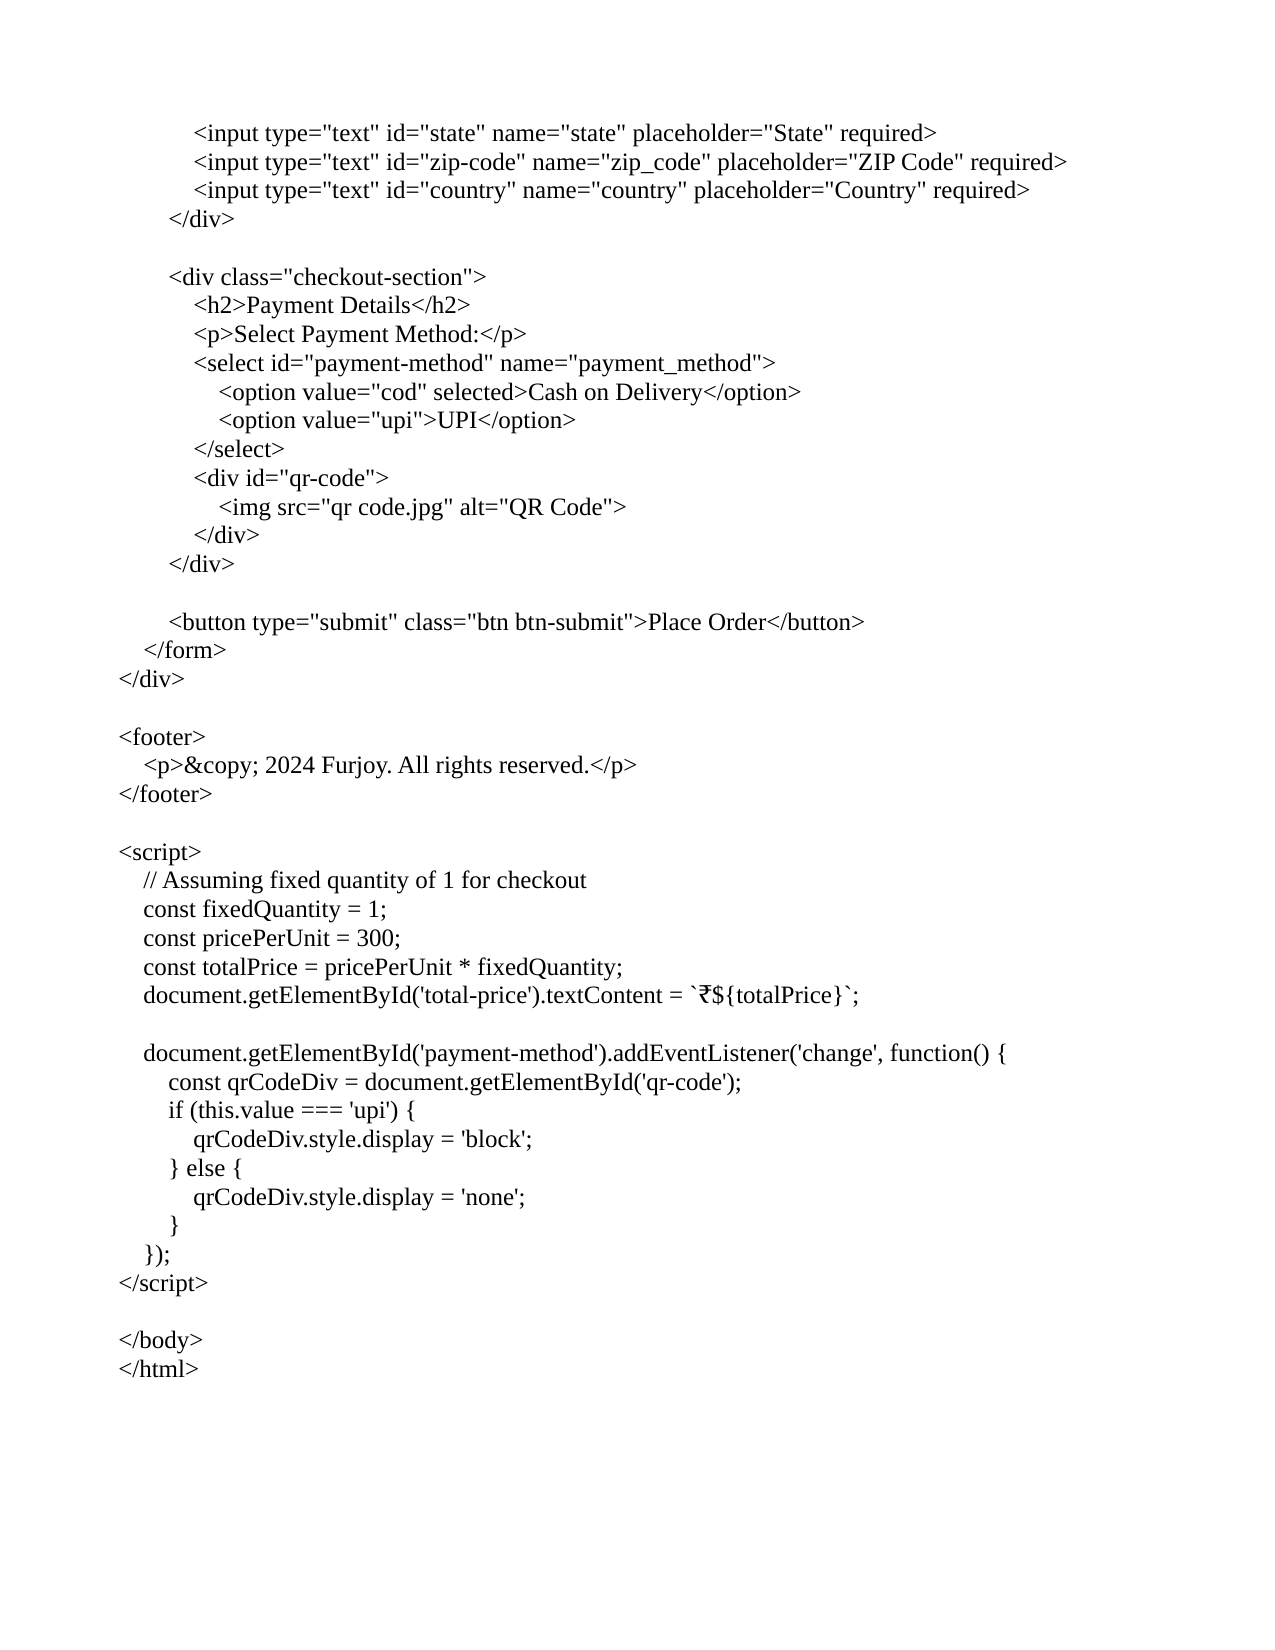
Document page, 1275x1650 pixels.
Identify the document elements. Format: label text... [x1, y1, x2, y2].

text <input type="text" id="country" name="country" placeholder="Country" required> [118, 176, 1157, 204]
text </body> [118, 1326, 1157, 1354]
text <script> [118, 837, 1157, 866]
text </select> [118, 434, 1157, 463]
text // Assuming fixed quantity of 1 for checkout [118, 866, 1157, 894]
text </html> [118, 1354, 1157, 1383]
text </footer> [118, 779, 1157, 808]
text qrCodeDiv.style.display = 'block'; [118, 1124, 1157, 1153]
text const pricePerUnit = 300; [118, 923, 1157, 952]
text <img src="qr code.jpg" alt="QR Code"> [118, 492, 1157, 521]
text document.getElementById('payment-method').addEventListener('change', function() { [118, 1038, 1157, 1067]
text </div> [118, 664, 1157, 693]
text const totalPrice = pricePerUnit * fixedQuantity; [118, 952, 1157, 981]
text <select id="payment-method" name="payment_method"> [118, 348, 1157, 377]
text </div> [118, 549, 1157, 578]
text <div id="qr-code"> [118, 463, 1157, 492]
text <input type="text" id="zip-code" name="zip_code" placeholder="ZIP Code" required> [118, 147, 1157, 176]
text <p>Select Payment Method:</p> [118, 319, 1157, 348]
text <h2>Payment Details</h2> [118, 291, 1157, 319]
text <option value="cod" selected>Cash on Delivery</option> [118, 377, 1157, 406]
text document.getElementById('total-price').textContent = `₹${totalPrice}`; [118, 981, 1157, 1009]
text const qrCodeDiv = document.getElementById('qr-code'); [118, 1067, 1157, 1096]
text <input type="text" id="state" name="state" placeholder="State" required> [118, 118, 1157, 147]
text if (this.value === 'upi') { [118, 1096, 1157, 1124]
text const fixedQuantity = 1; [118, 894, 1157, 923]
text </form> [118, 636, 1157, 664]
text } else { [118, 1153, 1157, 1182]
text </script> [118, 1268, 1157, 1297]
text qrCodeDiv.style.display = 'none'; [118, 1182, 1157, 1211]
text <p>&copy; 2024 Furjoy. All rights reserved.</p> [118, 751, 1157, 779]
text <div class="checkout-section"> [118, 262, 1157, 291]
text </div> [118, 204, 1157, 233]
text }); [118, 1239, 1157, 1268]
text <footer> [118, 722, 1157, 751]
text } [118, 1211, 1157, 1239]
text <button type="submit" class="btn btn-submit">Place Order</button> [118, 607, 1157, 636]
text <option value="upi">UPI</option> [118, 406, 1157, 434]
text </div> [118, 521, 1157, 549]
